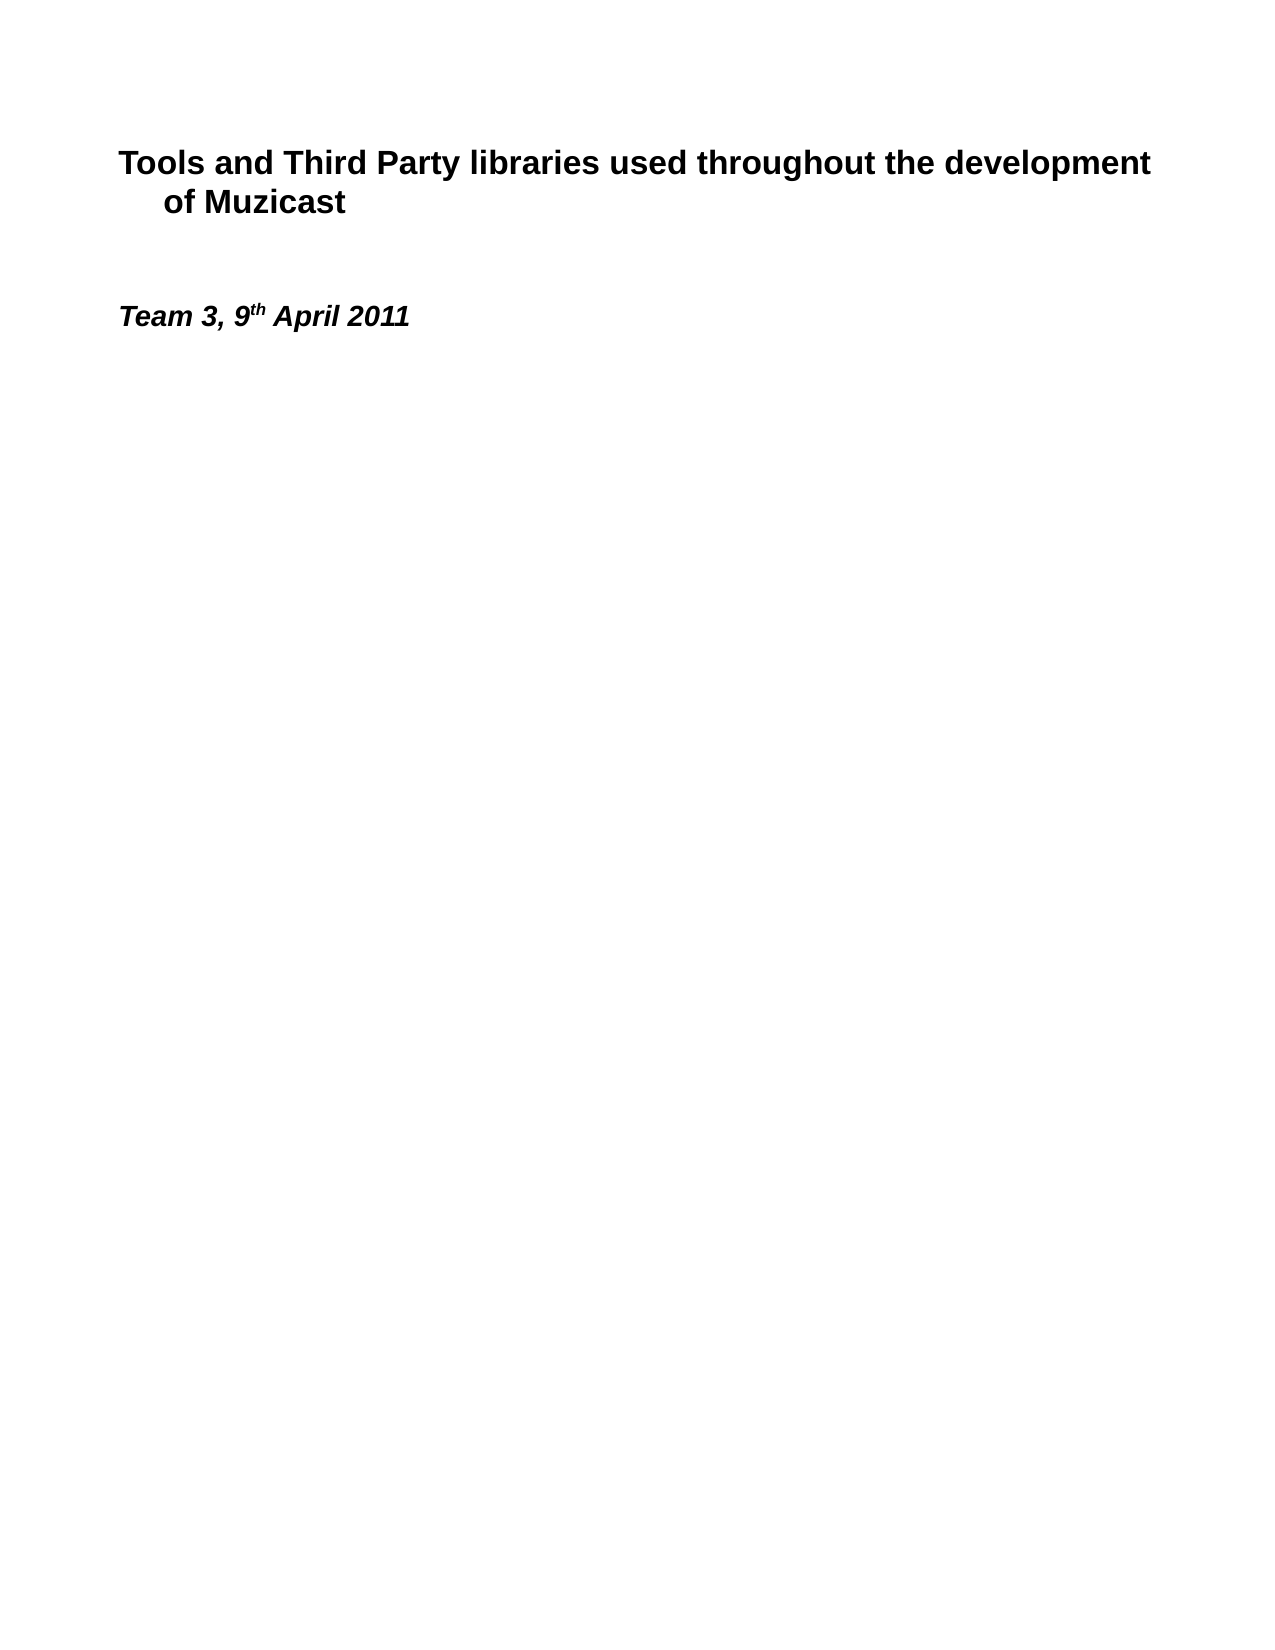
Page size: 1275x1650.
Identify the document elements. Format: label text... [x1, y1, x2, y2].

subtitle Tools and Third Party libraries used throughout the development of Muzicast [118, 143, 1157, 220]
subtitle Team 3, 9th April 2011 [118, 299, 1157, 333]
